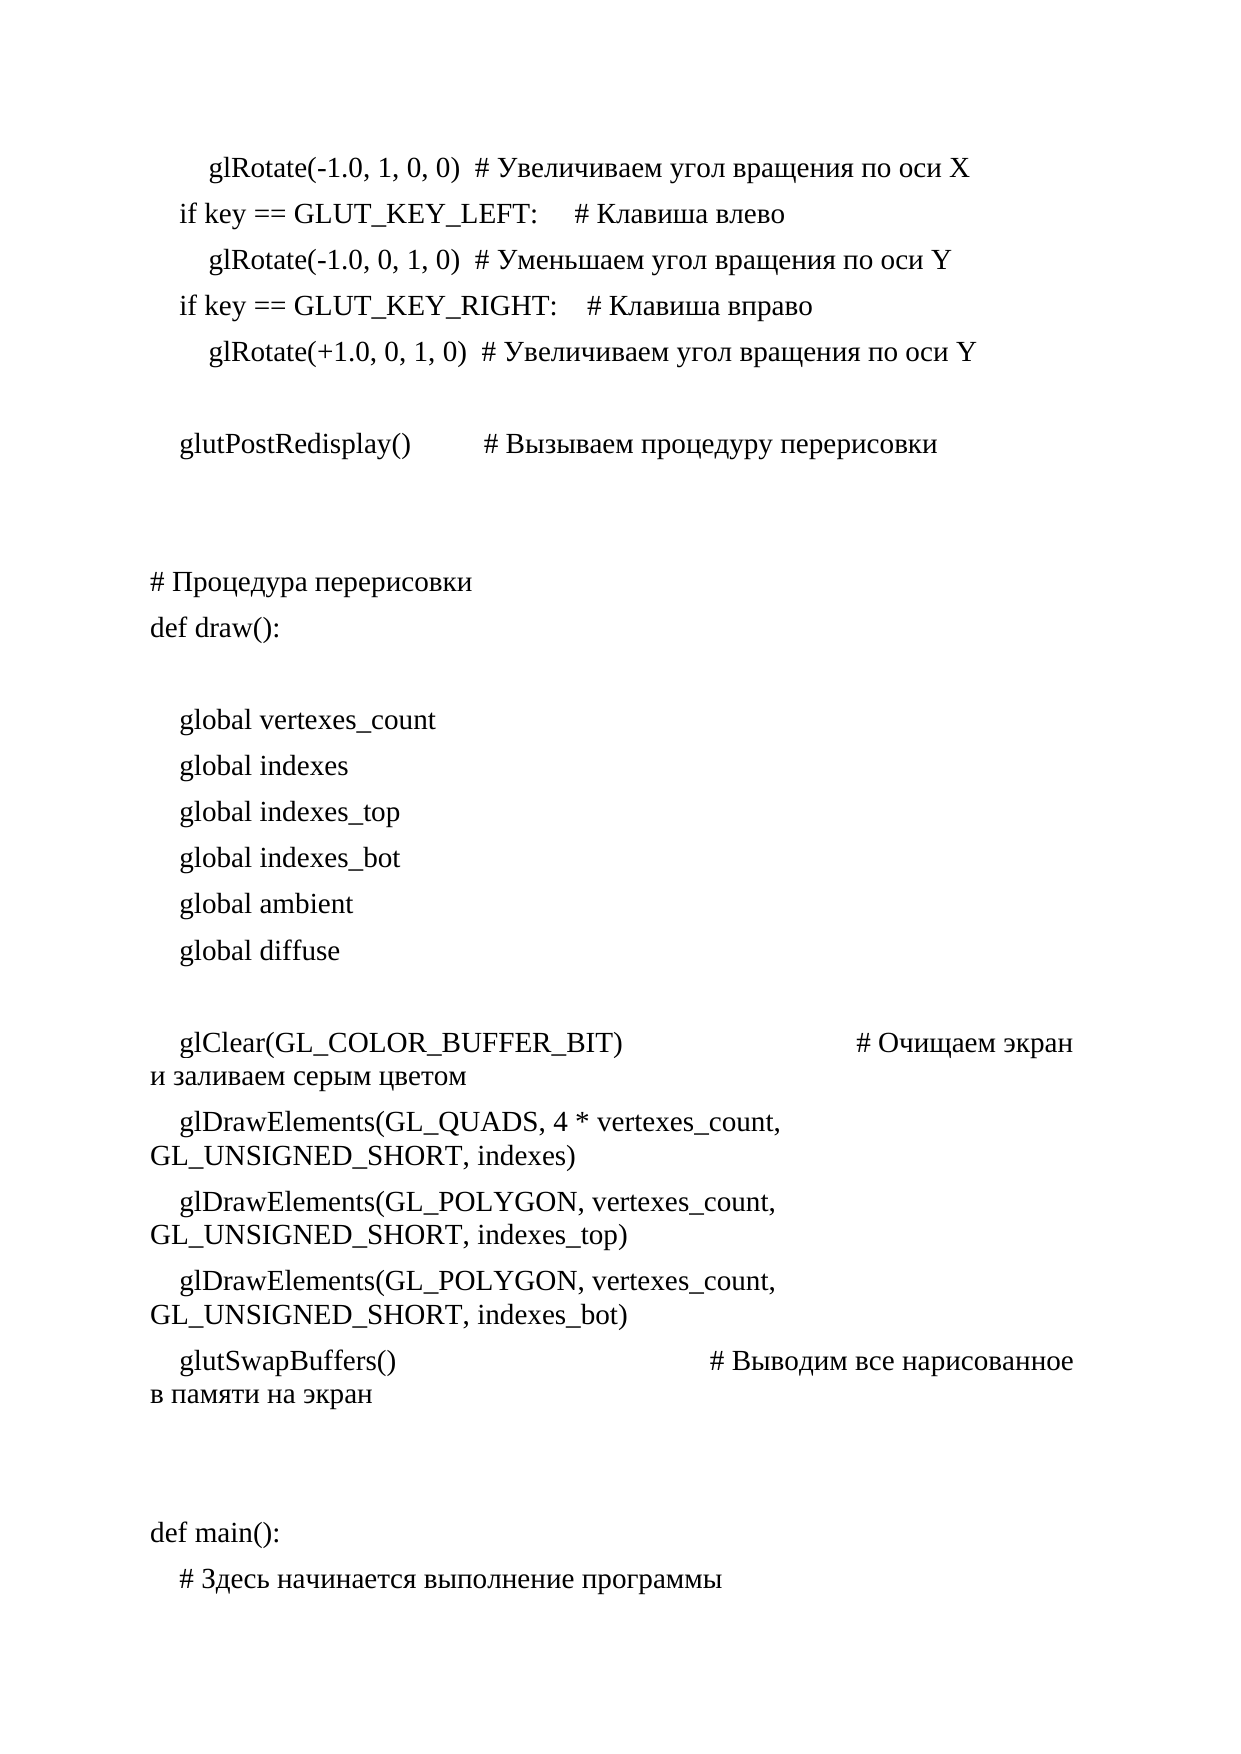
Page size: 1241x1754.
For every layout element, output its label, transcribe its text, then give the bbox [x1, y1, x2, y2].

text glDrawElements(GL_QUADS, 4 * vertexes_count, GL_UNSIGNED_SHORT, indexes) [150, 1104, 1090, 1171]
text glutPostRedisplay() # Вызываем процедуру перерисовки [150, 426, 1090, 460]
text global diffuse [150, 933, 1090, 966]
text # Здесь начинается выполнение программы [150, 1561, 1090, 1594]
text glDrawElements(GL_POLYGON, vertexes_count, GL_UNSIGNED_SHORT, indexes_bot) [150, 1263, 1090, 1331]
text global ambient [150, 887, 1090, 920]
text if key == GLUT_KEY_LEFT: # Клавиша влево [150, 196, 1090, 229]
text glRotate(-1.0, 1, 0, 0) # Увеличиваем угол вращения по оси Х [150, 150, 1090, 183]
text # Процедура перерисовки [150, 564, 1090, 598]
text global indexes_top [150, 794, 1090, 828]
text def main(): [150, 1515, 1090, 1548]
text glDrawElements(GL_POLYGON, vertexes_count, GL_UNSIGNED_SHORT, indexes_top) [150, 1184, 1090, 1251]
text glRotate(-1.0, 0, 1, 0) # Уменьшаем угол вращения по оси Y [150, 242, 1090, 276]
text glClear(GL_COLOR_BUFFER_BIT) # Очищаем экран и заливаем серым цветом [150, 1025, 1090, 1092]
text glutSwapBuffers() # Выводим все нарисованное в памяти на экран [150, 1343, 1090, 1410]
text def draw(): [150, 610, 1090, 644]
text global vertexes_count [150, 702, 1090, 736]
text global indexes [150, 748, 1090, 782]
text global indexes_bot [150, 841, 1090, 874]
text glRotate(+1.0, 0, 1, 0) # Увеличиваем угол вращения по оси Y [150, 334, 1090, 368]
text if key == GLUT_KEY_RIGHT: # Клавиша вправо [150, 288, 1090, 322]
